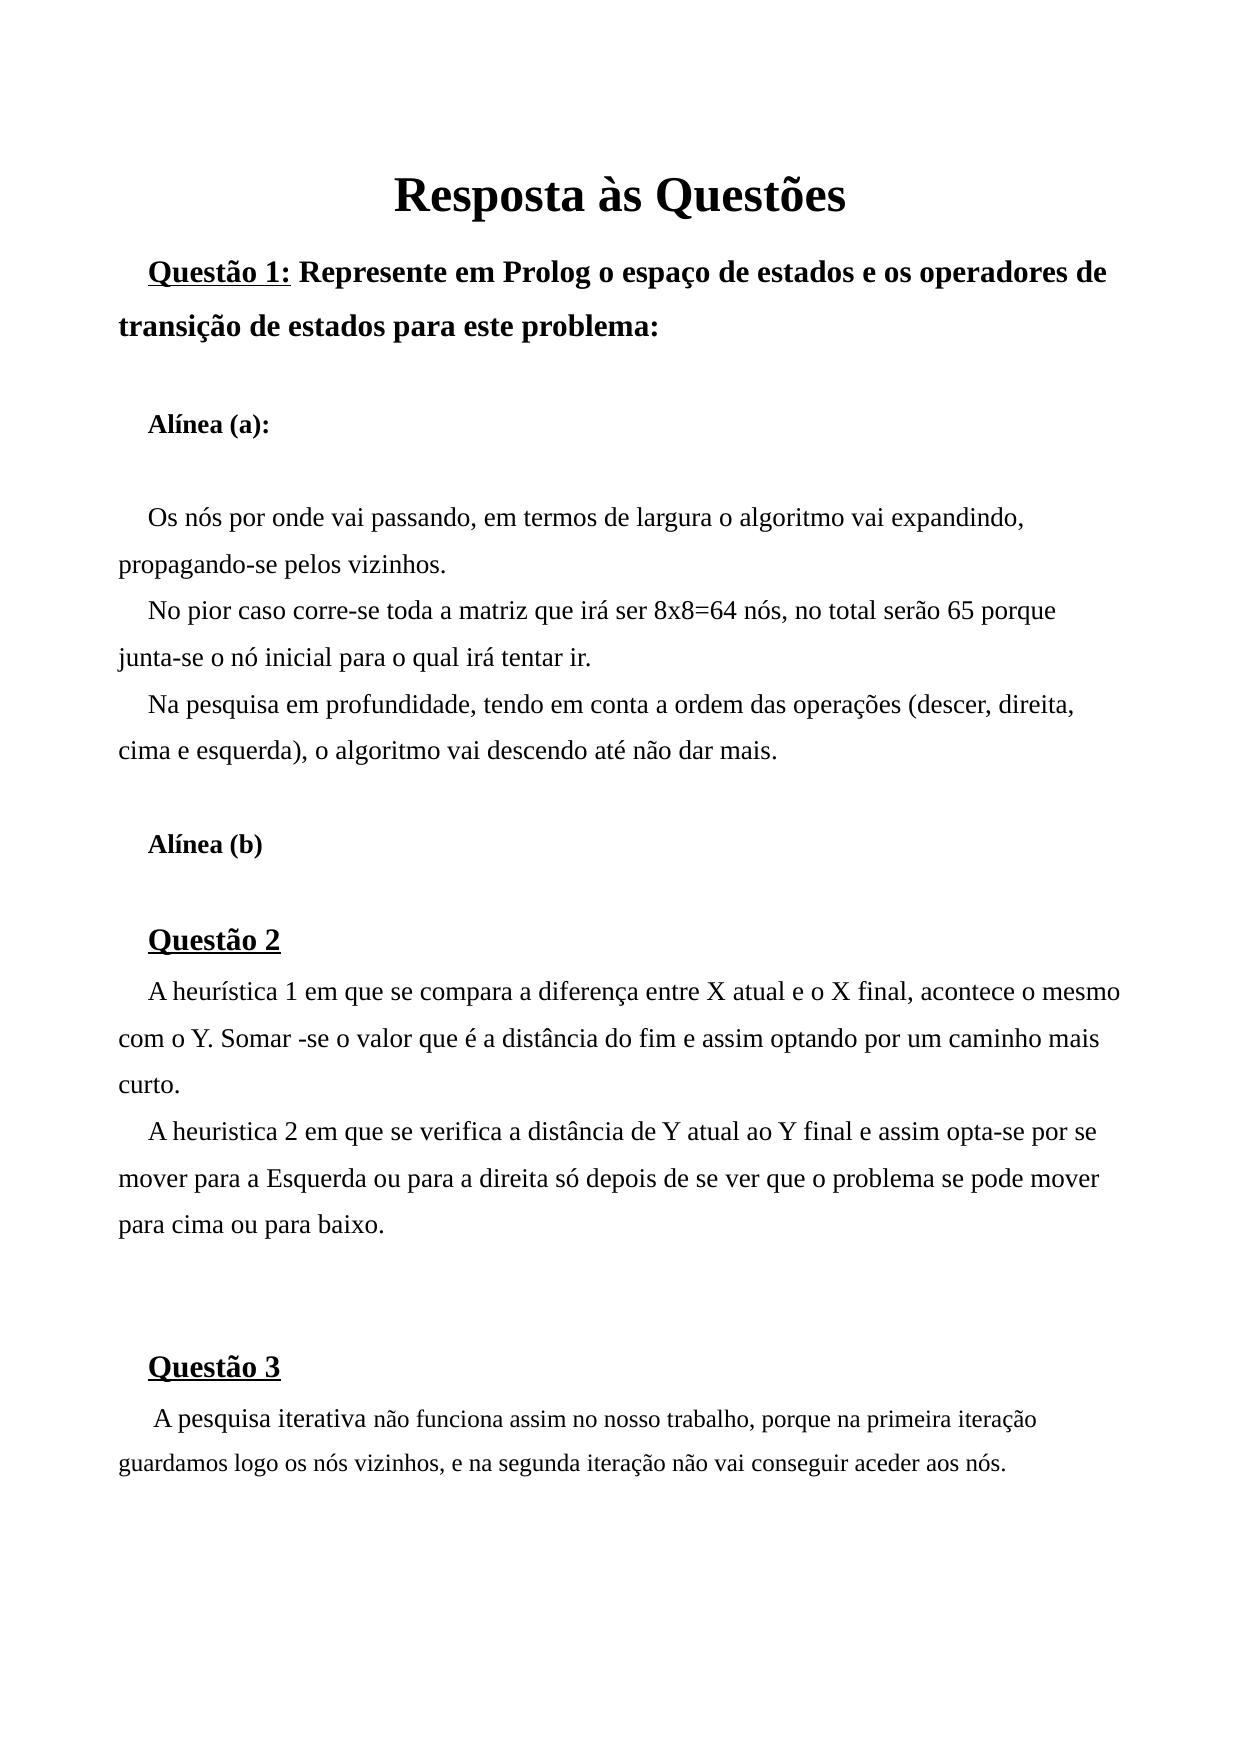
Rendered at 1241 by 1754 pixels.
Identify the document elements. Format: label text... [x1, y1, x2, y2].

text Questão 1: Represente em Prolog o espaço de estados e os operadores de transição de estados para este problema: [118, 253, 1122, 343]
text Questão 2 [118, 921, 1122, 957]
text A pesquisa iterativa não funciona assim no nosso trabalho, porque na primeira iteração guardamos logo os nós vizinhos, e na segunda iteração não vai conseguir aceder aos nós. [118, 1402, 1122, 1476]
text A heuristica 2 em que se verifica a distância de Y atual ao Y final e assim opta-se por se mover para a Esquerda ou para a direita só depois de se ver que o problema se pode mover para cima ou para baixo. [118, 1115, 1122, 1239]
text Resposta às Questões [118, 165, 1122, 222]
text Questão 3 [118, 1348, 1122, 1384]
text A heurística 1 em que se compara a diferença entre X atual e o X final, acontece o mesmo com o Y. Somar -se o valor que é a distância do fim e assim optando por um caminho mais curto. [118, 975, 1122, 1099]
text Alínea (b) [118, 828, 1122, 859]
text Na pesquisa em profundidade, tendo em conta a ordem das operações (descer, direita, cima e esquerda), o algoritmo vai descendo até não dar mais. [118, 688, 1122, 766]
text Os nós por onde vai passando, em termos de largura o algoritmo vai expandindo, propagando-se pelos vizinhos. [118, 501, 1122, 579]
text No pior caso corre-se toda a matriz que irá ser 8x8=64 nós, no total serão 65 porque junta-se o nó inicial para o qual irá tentar ir. [118, 594, 1122, 672]
text Alínea (a): [118, 408, 1122, 439]
